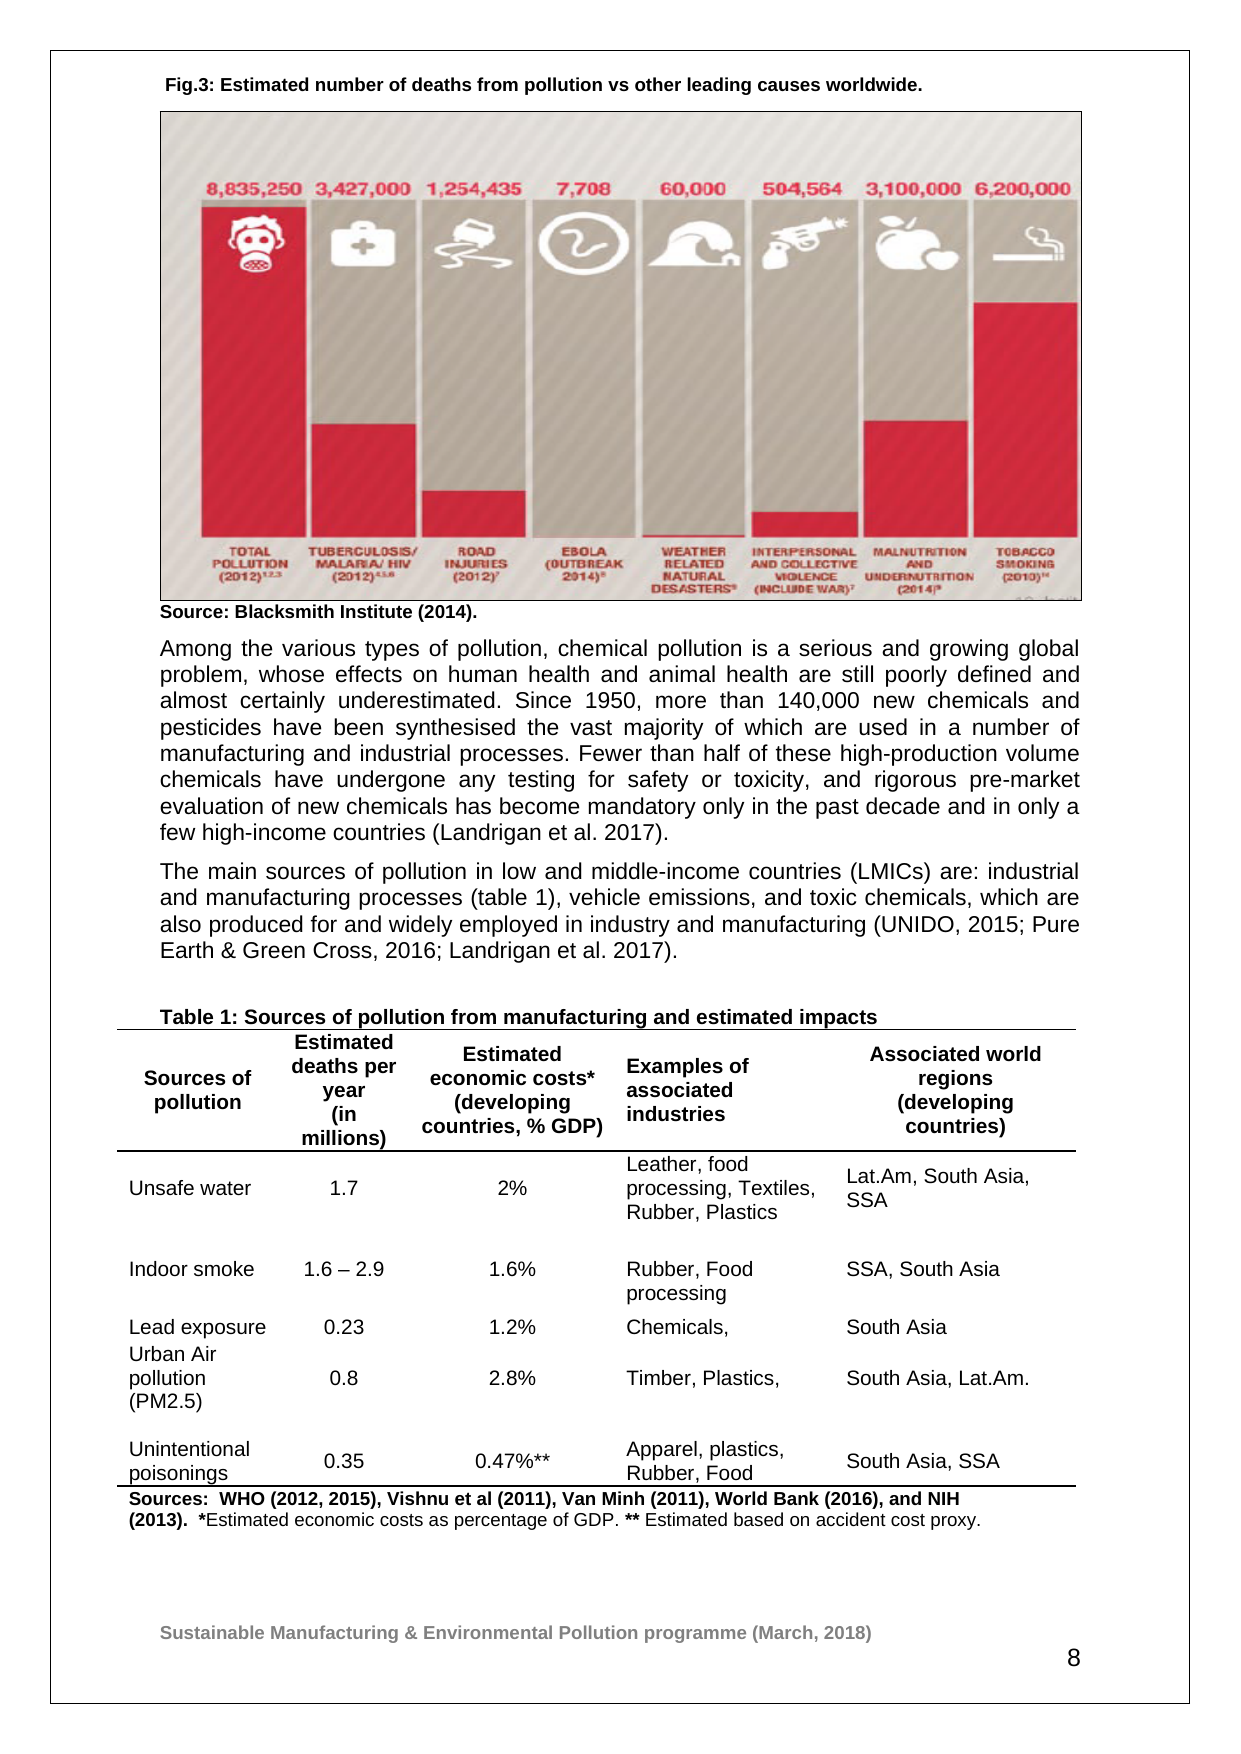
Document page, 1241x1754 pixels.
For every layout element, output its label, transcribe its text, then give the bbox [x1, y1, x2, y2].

table_cell [994, 1485, 1123, 1530]
text Table 1: Sources of pollution from manufacturing and estimated impacts [159, 1005, 1081, 1029]
table_cell [117, 1530, 835, 1557]
table_cell Unintentional poisonings [117, 1437, 278, 1485]
table_cell 1.7 [278, 1152, 410, 1224]
table_cell 2.8% [410, 1341, 615, 1413]
table_cell [1076, 1530, 1123, 1557]
table_cell 0.47%** [410, 1437, 615, 1485]
table_cell South Asia [835, 1313, 1076, 1341]
table_header Associated world regions (developing countries) [835, 1030, 1076, 1150]
text Fig.3: Estimated number of deaths from pollution vs other leading causes worldwide. [159, 74, 1081, 111]
table_cell Chemicals, [615, 1313, 835, 1341]
table_cell [1076, 1437, 1123, 1485]
table_header Estimated deaths per year (in millions) [278, 1030, 410, 1150]
table_cell [1076, 1224, 1123, 1313]
table_cell SSA, South Asia [835, 1224, 1076, 1313]
table_cell Leather, food processing, Textiles, Rubber, Plastics [615, 1152, 835, 1224]
table_cell Apparel, plastics, Rubber, Food [615, 1437, 835, 1485]
table_cell Urban Air pollution (PM2.5) [117, 1341, 278, 1413]
table_cell [278, 1413, 410, 1437]
table_cell Sources: WHO (2012, 2015), Vishnu et al (2011), Van Minh (2011), World Bank (2016), and NIH (2013). *Estimated economic costs as percentage of GDP. ** Estimated based on accident cost proxy. [117, 1487, 994, 1530]
table_cell 2% [410, 1152, 615, 1224]
table_cell 0.35 [278, 1437, 410, 1485]
table_cell 0.23 [278, 1313, 410, 1341]
table_cell 1.2% [410, 1313, 615, 1341]
table_cell [615, 1413, 835, 1437]
table_header [1076, 1029, 1123, 1150]
table_cell Rubber, Food processing [615, 1224, 835, 1313]
table_header Examples of associated industries [615, 1030, 835, 1150]
table_cell 1.6% [410, 1224, 615, 1313]
table_cell [1076, 1341, 1123, 1413]
table_cell [117, 1413, 278, 1437]
table_cell Lat.Am, South Asia, SSA [835, 1152, 1076, 1224]
table_cell [1076, 1413, 1123, 1437]
text Among the various types of pollution, chemical pollution is a serious and growing global problem, whose effects on human health and animal health are still poorly defined and almost certainly underestimated. Since 1950, more than 140,000 new chemicals and pesticides have been synthesised the vast majority of which are used in a number of manufacturing and industrial processes. Fewer than half of these high-production volume chemicals have undergone any testing for safety or toxicity, and rigorous pre-market evaluation of new chemicals has become mandatory only in the past decade and in only a few high-income countries (Landrigan et al. 2017). [159, 635, 1081, 846]
table_cell [835, 1413, 1076, 1437]
table_cell [1076, 1313, 1123, 1341]
table_cell South Asia, SSA [835, 1437, 1076, 1485]
table_header Estimated economic costs* (developing countries, % GDP) [410, 1030, 615, 1150]
table_cell [410, 1413, 615, 1437]
text Source: Blacksmith Institute (2014). [159, 112, 1081, 622]
table_cell 1.6 – 2.9 [278, 1224, 410, 1313]
table_cell [1076, 1150, 1123, 1224]
text The main sources of pollution in low and middle-income countries (LMICs) are: industrial and manufacturing processes (table 1), vehicle emissions, and toxic chemicals, which are also produced for and widely employed in industry and manufacturing (UNIDO, 2015; Pure Earth & Green Cross, 2016; Landrigan et al. 2017). [159, 858, 1081, 993]
table_cell 0.8 [278, 1341, 410, 1413]
table_cell South Asia, Lat.Am. [835, 1341, 1076, 1413]
table_cell [835, 1530, 1076, 1557]
table_header Sources of pollution [117, 1030, 278, 1150]
table_cell Unsafe water [117, 1152, 278, 1224]
table_cell Timber, Plastics, [615, 1341, 835, 1413]
table_cell Lead exposure [117, 1313, 278, 1341]
table_cell Indoor smoke [117, 1224, 278, 1313]
